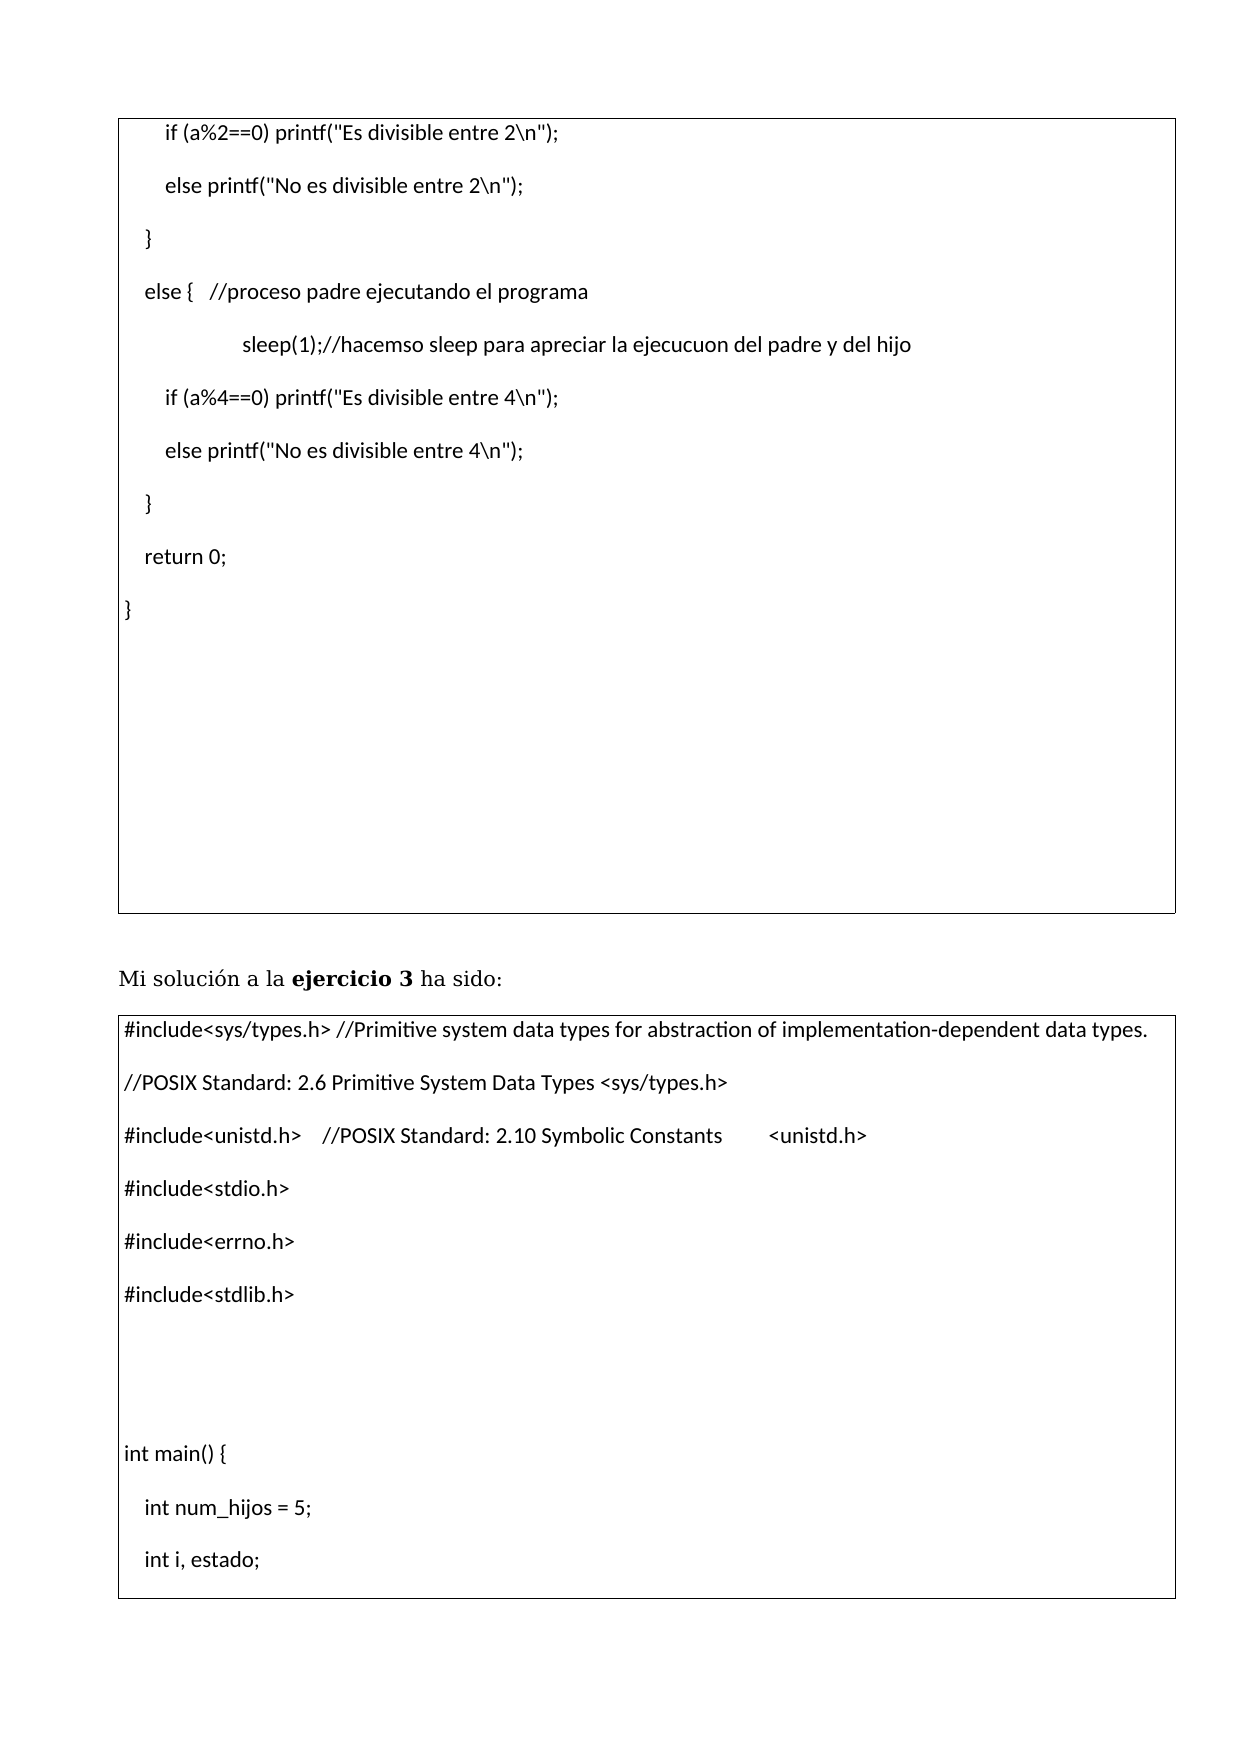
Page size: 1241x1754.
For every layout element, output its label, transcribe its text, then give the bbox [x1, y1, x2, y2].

text Mi solución a la ejercicio 3 ha sido: [118, 966, 1122, 991]
table_header if (a%2==0) printf("Es divisible entre 2\n"); else printf("No es divisible entre 2\n"); } else { //proceso padre ejecutando el programa sleep(1);//hacemso sleep para apreciar la ejecucuon del padre y del hijo if (a%4==0) printf("Es divisible entre 4\n"); else printf("No es divisible entre 4\n"); } return 0; } [119, 119, 1175, 913]
table_header #include<sys/types.h> //Primitive system data types for abstraction of implementation-dependent data types. //POSIX Standard: 2.6 Primitive System Data Types <sys/types.h> #include<unistd.h> //POSIX Standard: 2.10 Symbolic Constants <unistd.h> #include<stdio.h> #include<errno.h> #include<stdlib.h> int main() { int num_hijos = 5; int i, estado; [119, 1016, 1175, 1598]
